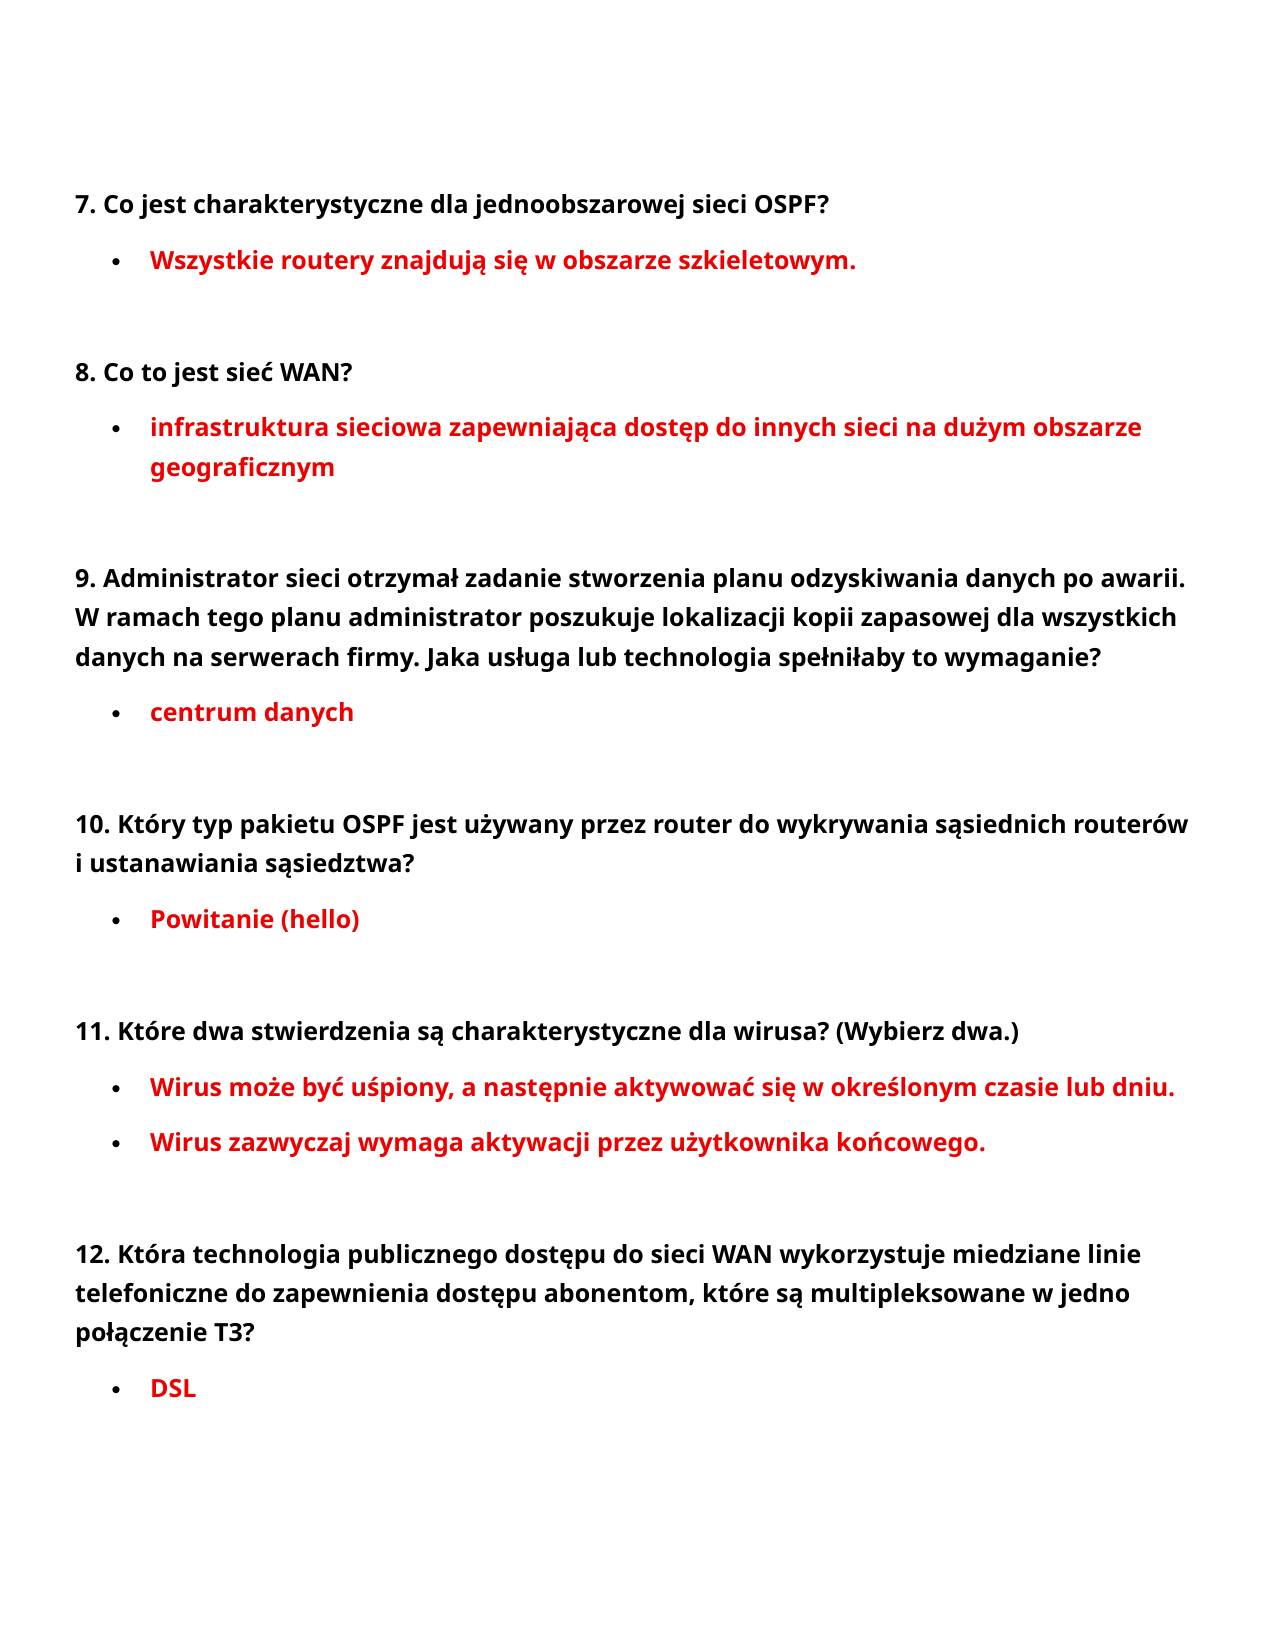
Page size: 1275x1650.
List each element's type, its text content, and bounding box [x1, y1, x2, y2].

text 10. Który typ pakietu OSPF jest używany przez router do wykrywania sąsiednich routerów i ustanawiania sąsiedztwa? [75, 807, 1200, 880]
list Wszystkie routery znajdują się w obszarze szkieletowym. [112, 242, 1200, 277]
text 11. Które dwa stwierdzenia są charakterystyczne dla wirusa? (Wybierz dwa.) [75, 1013, 1200, 1047]
text 9. Administrator sieci otrzymał zadanie stworzenia planu odzyskiwania danych po awarii. W ramach tego planu administrator poszukuje lokalizacji kopii zapasowej dla wszystkich danych na serwerach firmy. Jaka usługa lub technologia spełniłaby to wymaganie? [75, 561, 1200, 673]
text 7. Co jest charakterystyczne dla jednoobszarowej sieci OSPF? [75, 187, 1200, 221]
list Wirus może być uśpiony, a następnie aktywować się w określonym czasie lub dniu. [112, 1069, 1200, 1103]
list infrastruktura sieciowa zapewniająca dostęp do innych sieci na dużym obszarze geograficznym [112, 410, 1200, 483]
list DSL [112, 1371, 1200, 1405]
list centrum danych [112, 695, 1200, 729]
list Wirus zazwyczaj wymaga aktywacji przez użytkownika końcowego. [112, 1125, 1200, 1159]
text 12. Która technologia publicznego dostępu do sieci WAN wykorzystuje miedziane linie telefoniczne do zapewnienia dostępu abonentom, które są multipleksowane w jedno połączenie T3? [75, 1237, 1200, 1349]
list Powitanie (hello) [112, 902, 1200, 936]
text 8. Co to jest sieć WAN? [75, 354, 1200, 388]
